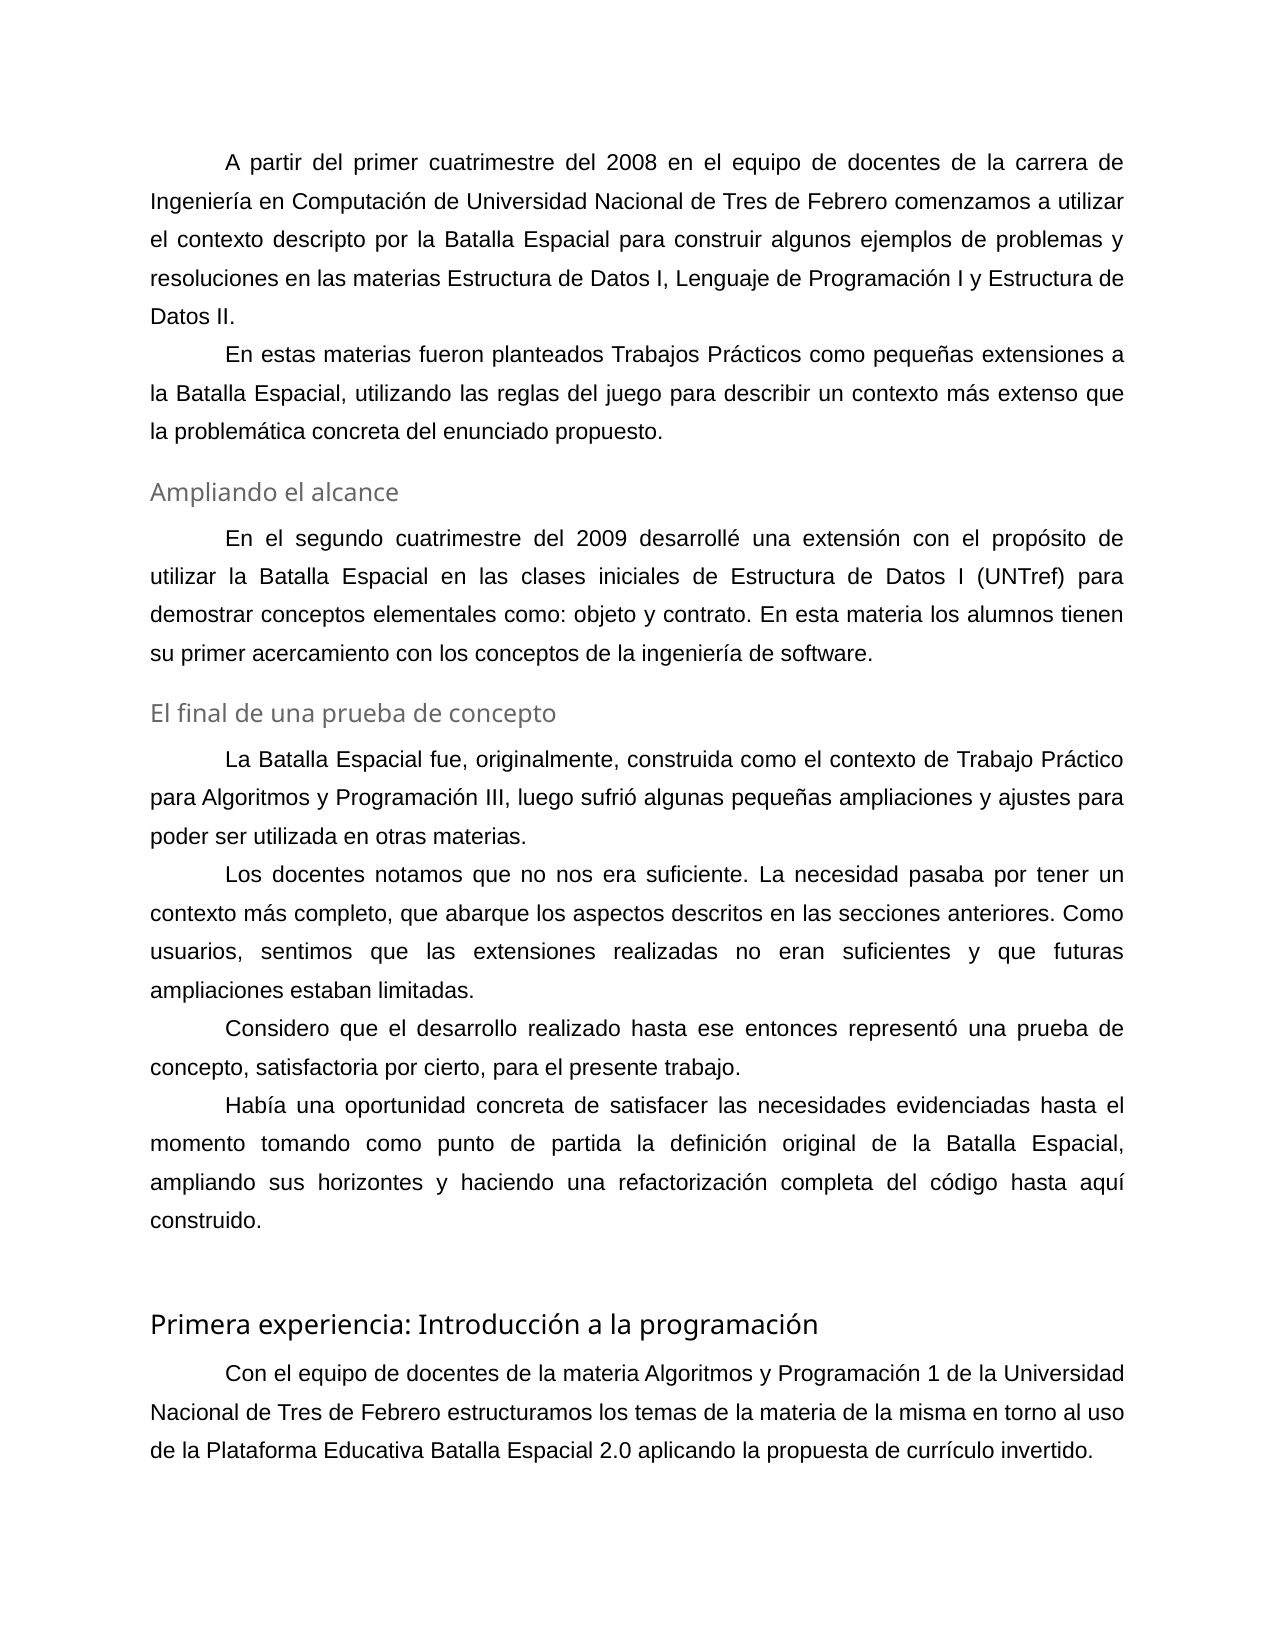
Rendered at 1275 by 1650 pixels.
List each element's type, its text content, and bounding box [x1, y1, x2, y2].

text En estas materias fueron planteados Trabajos Prácticos como pequeñas extensiones a la Batalla Espacial, utilizando las reglas del juego para describir un contexto más extenso que la problemática concreta del enunciado propuesto. [150, 342, 1125, 445]
text Había una oportunidad concreta de satisfacer las necesidades evidenciadas hasta el momento tomando como punto de partida la definición original de la Batalla Espacial, ampliando sus horizontes y haciendo una refactorización completa del código hasta aquí construido. [150, 1093, 1125, 1233]
subtitle Primera experiencia: Introducción a la programación [150, 1306, 1125, 1342]
subtitle Ampliando el alcance [150, 474, 1125, 508]
subtitle El final de una prueba de concepto [150, 696, 1125, 730]
text Considero que el desarrollo realizado hasta ese entonces representó una prueba de concepto, satisfactoria por cierto, para el presente trabajo. [150, 1016, 1125, 1080]
text A partir del primer cuatrimestre del 2008 en el equipo de docentes de la carrera de Ingeniería en Computación de Universidad Nacional de Tres de Febrero comenzamos a utilizar el contexto descripto por la Batalla Espacial para construir algunos ejemplos de problemas y resoluciones en las materias Estructura de Datos I, Lenguaje de Programación I y Estructura de Datos II. [150, 150, 1125, 329]
text La Batalla Espacial fue, originalmente, construida como el contexto de Trabajo Práctico para Algoritmos y Programación III, luego sufrió algunas pequeñas ampliaciones y ajustes para poder ser utilizada en otras materias. [150, 747, 1125, 849]
text Con el equipo de docentes de la materia Algoritmos y Programación 1 de la Universidad Nacional de Tres de Febrero estructuramos los temas de la materia de la misma en torno al uso de la Plataforma Educativa Batalla Espacial 2.0 aplicando la propuesta de currículo invertido. [150, 1361, 1125, 1463]
text Los docentes notamos que no nos era suficiente. La necesidad pasaba por tener un contexto más completo, que abarque los aspectos descritos en las secciones anteriores. Como usuarios, sentimos que las extensiones realizadas no eran suficientes y que futuras ampliaciones estaban limitadas. [150, 862, 1125, 1003]
text En el segundo cuatrimestre del 2009 desarrollé una extensión con el propósito de utilizar la Batalla Espacial en las clases iniciales de Estructura de Datos I (UNTref) para demostrar conceptos elementales como: objeto y contrato. En esta materia los alumnos tienen su primer acercamiento con los conceptos de la ingeniería de software. [150, 525, 1125, 666]
